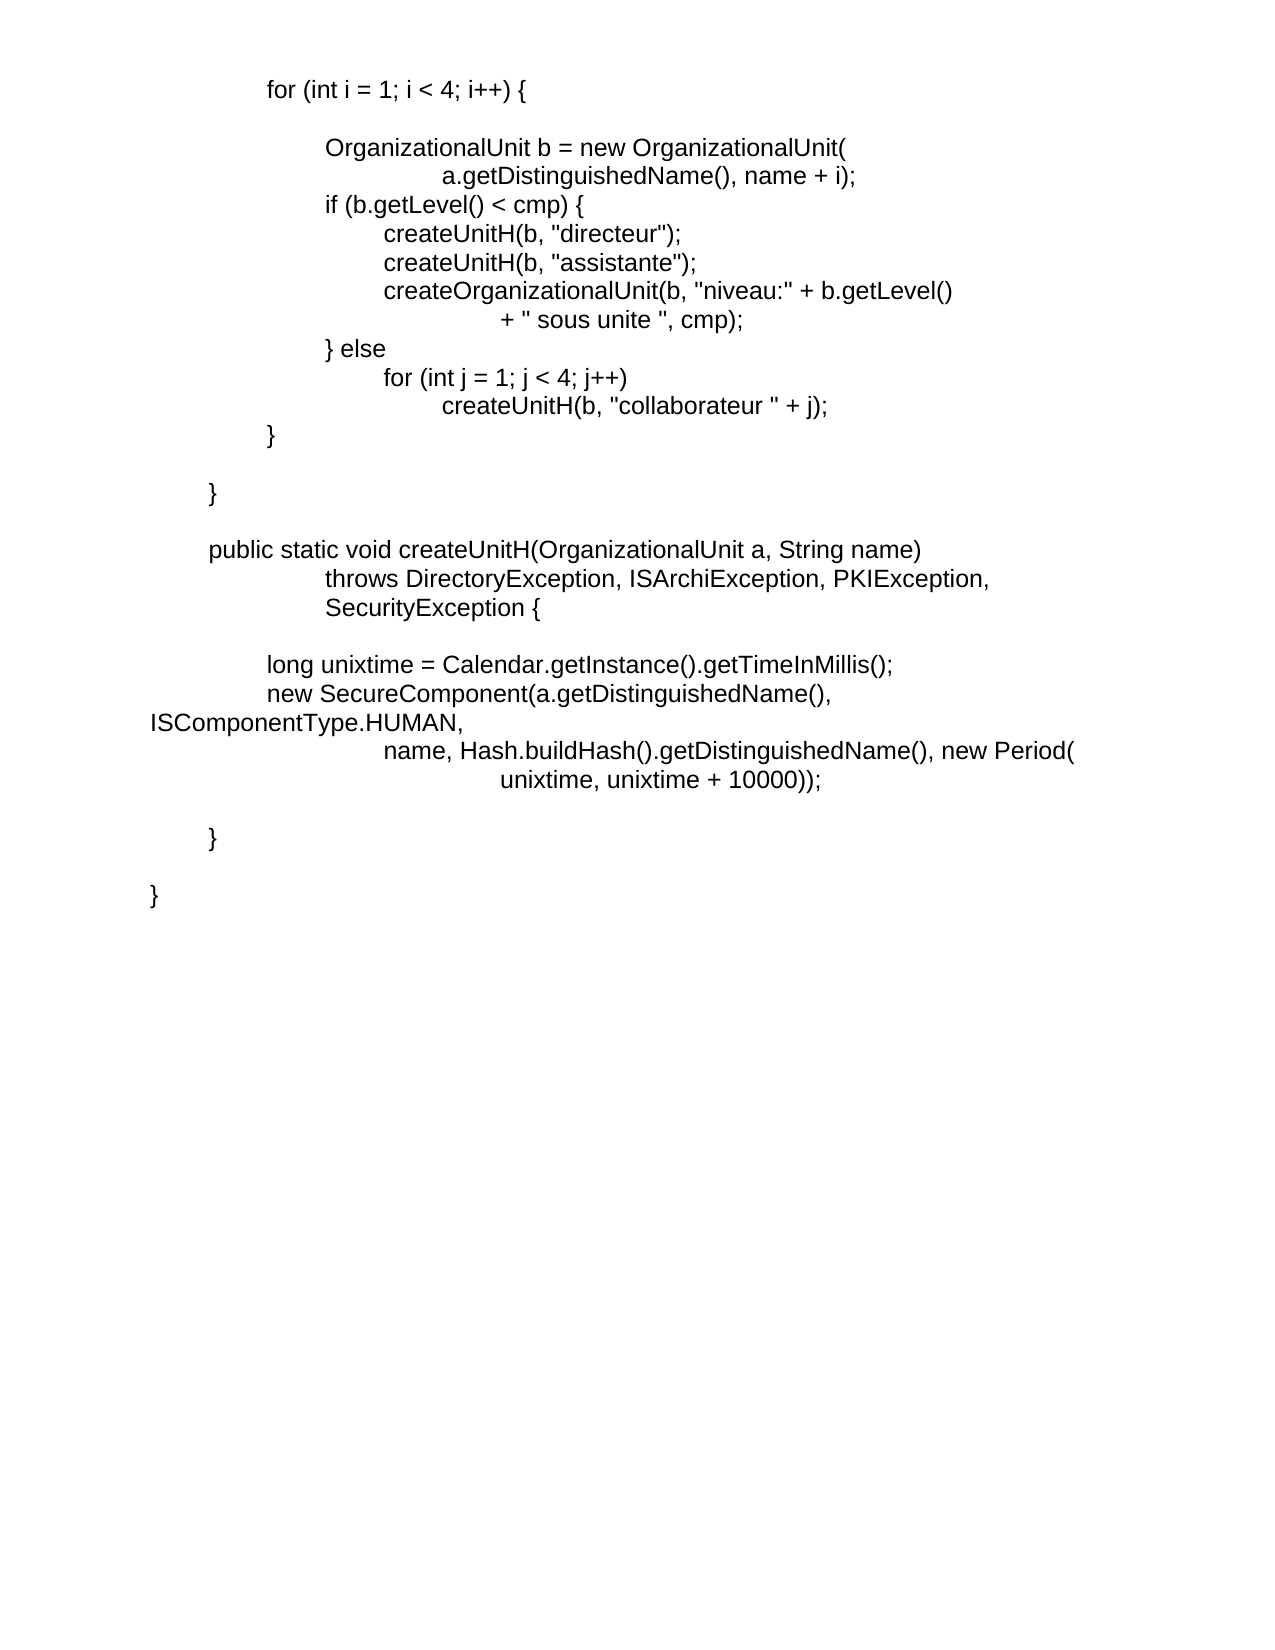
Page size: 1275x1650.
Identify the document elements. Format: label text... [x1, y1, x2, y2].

text } else [150, 334, 1125, 362]
text name, Hash.buildHash().getDistinguishedName(), new Period( [150, 736, 1125, 765]
text } [150, 822, 1125, 851]
text new SecureComponent(a.getDistinguishedName(), ISComponentType.HUMAN, [150, 679, 1125, 736]
text for (int j = 1; j < 4; j++) [150, 362, 1125, 391]
text SecurityException { [150, 592, 1125, 621]
text OrganizationalUnit b = new OrganizationalUnit( [150, 132, 1125, 161]
text unixtime, unixtime + 10000)); [150, 765, 1125, 794]
text public static void createUnitH(OrganizationalUnit a, String name) [150, 535, 1125, 564]
text createUnitH(b, "directeur"); [150, 219, 1125, 247]
text a.getDistinguishedName(), name + i); [150, 161, 1125, 190]
text for (int i = 1; i < 4; i++) { [150, 75, 1125, 104]
text createUnitH(b, "assistante"); [150, 247, 1125, 276]
text + " sous unite ", cmp); [150, 305, 1125, 334]
text } [150, 477, 1125, 506]
text if (b.getLevel() < cmp) { [150, 190, 1125, 219]
text } [150, 880, 1125, 909]
text } [150, 420, 1125, 449]
text throws DirectoryException, ISArchiException, PKIException, [150, 564, 1125, 592]
text createOrganizationalUnit(b, "niveau:" + b.getLevel() [150, 276, 1125, 305]
text long unixtime = Calendar.getInstance().getTimeInMillis(); [150, 650, 1125, 679]
text createUnitH(b, "collaborateur " + j); [150, 391, 1125, 420]
